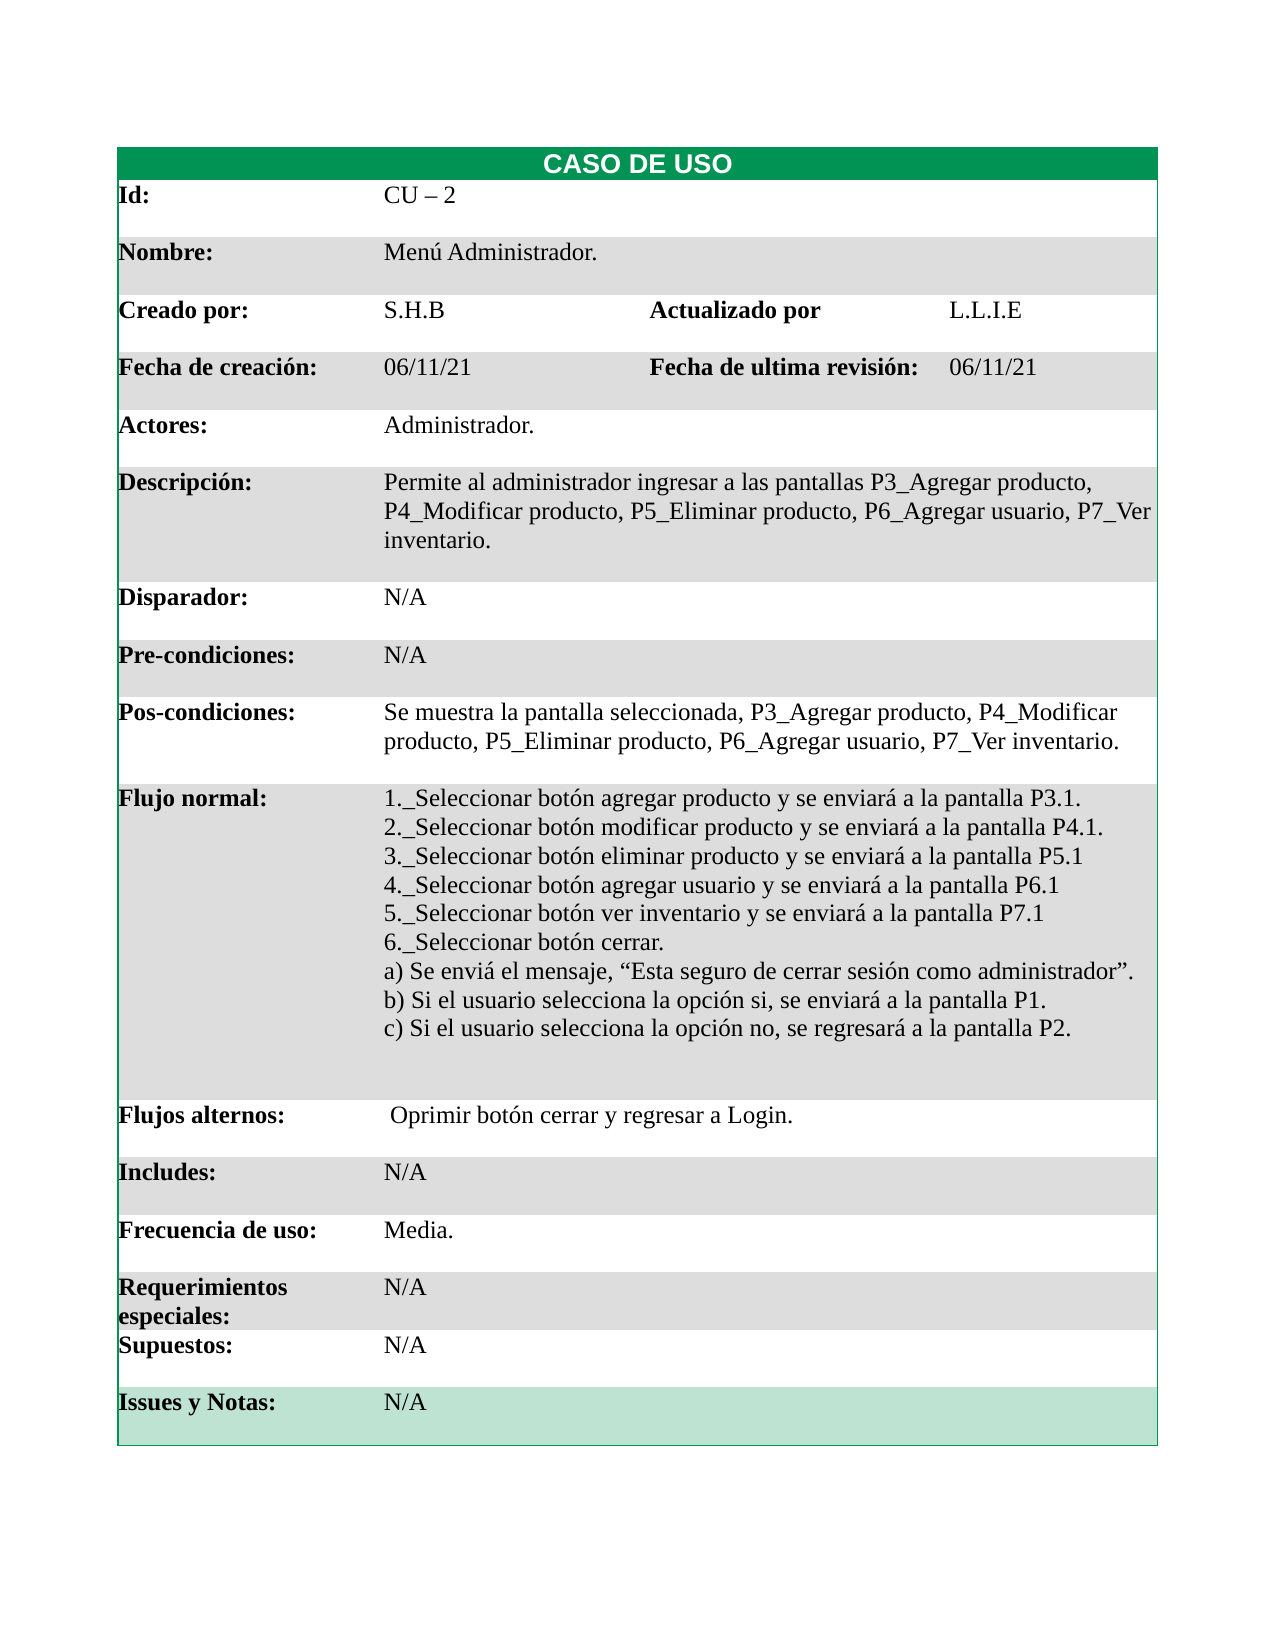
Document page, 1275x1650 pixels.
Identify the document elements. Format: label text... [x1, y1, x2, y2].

table_cell Descripción: [119, 467, 384, 582]
table_header CASO DE USO [119, 148, 1157, 180]
table_cell Fecha de creación: [119, 352, 384, 410]
table_cell Permite al administrador ingresar a las pantallas P3_Agregar producto, P4_Modificar producto, P5_Eliminar producto, P6_Agregar usuario, P7_Ver inventario. [384, 467, 1157, 582]
table_cell S.H.B [384, 295, 649, 352]
table_cell Issues y Notas: [119, 1387, 384, 1445]
table_cell Requerimientos especiales: [119, 1272, 384, 1330]
table_cell 06/11/21 [384, 352, 649, 410]
table_cell Se muestra la pantalla seleccionada, P3_Agregar producto, P4_Modificar producto, P5_Eliminar producto, P6_Agregar usuario, P7_Ver inventario. [384, 697, 1157, 783]
table_cell N/A [384, 1272, 1157, 1330]
table_cell Fecha de ultima revisión: [649, 352, 949, 410]
table_cell N/A [384, 1157, 1157, 1215]
table_cell Administrador. [384, 410, 1157, 467]
table_cell Pos-condiciones: [119, 697, 384, 783]
table_cell L.L.I.E [949, 295, 1157, 352]
table_cell Frecuencia de uso: [119, 1215, 384, 1272]
table_cell 1._Seleccionar botón agregar producto y se enviará a la pantalla P3.1. 2._Seleccionar botón modificar producto y se enviará a la pantalla P4.1. 3._Seleccionar botón eliminar producto y se enviará a la pantalla P5.1 4._Seleccionar botón agregar usuario y se enviará a la pantalla P6.1 5._Seleccionar botón ver inventario y se enviará a la pantalla P7.1 6._Seleccionar botón cerrar. a) Se enviá el mensaje, “Esta seguro de cerrar sesión como administrador”. b) Si el usuario selecciona la opción si, se enviará a la pantalla P1. c) Si el usuario selecciona la opción no, se regresará a la pantalla P2. [384, 784, 1157, 1100]
table_cell Actualizado por [649, 295, 949, 352]
table_cell N/A [384, 640, 1157, 697]
table_cell Flujo normal: [119, 784, 384, 1100]
table_cell Id: [119, 180, 384, 237]
table_cell Includes: [119, 1157, 384, 1215]
table_cell Flujos alternos: [119, 1100, 384, 1157]
table_cell 06/11/21 [949, 352, 1157, 410]
table_cell N/A [384, 1330, 1157, 1387]
table_cell Media. [384, 1215, 1157, 1272]
table_cell Pre-condiciones: [119, 640, 384, 697]
table_cell Menú Administrador. [384, 237, 1157, 295]
table_cell Nombre: [119, 237, 384, 295]
table_cell Supuestos: [119, 1330, 384, 1387]
table_cell Oprimir botón cerrar y regresar a Login. [384, 1100, 1157, 1157]
table_cell CU – 2 [384, 180, 1157, 237]
table_cell Disparador: [119, 582, 384, 640]
table_cell Actores: [119, 410, 384, 467]
table_cell N/A [384, 582, 1157, 640]
table_cell N/A [384, 1387, 1157, 1445]
table_cell Creado por: [119, 295, 384, 352]
